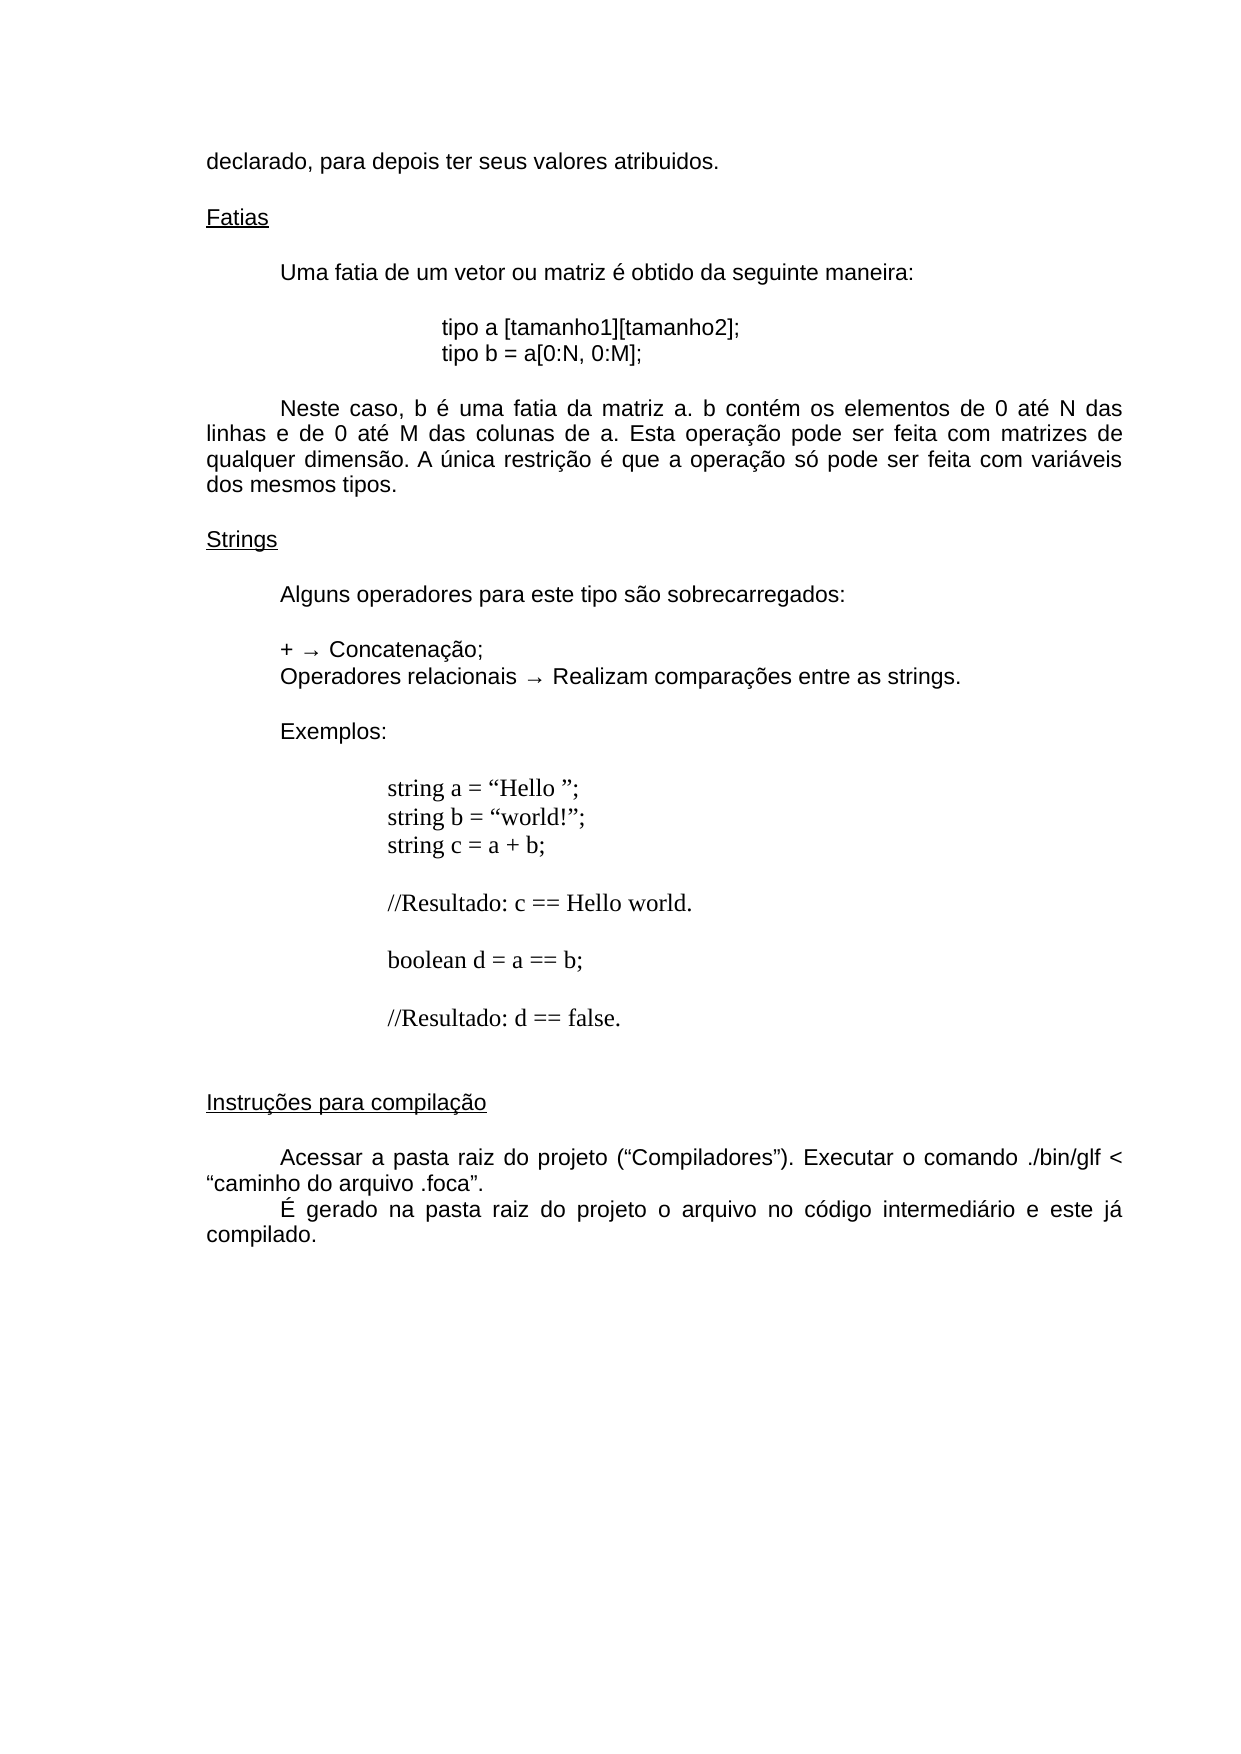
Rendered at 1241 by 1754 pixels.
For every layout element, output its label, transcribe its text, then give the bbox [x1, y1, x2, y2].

text Instruções para compilação [206, 1089, 1123, 1116]
text Uma fatia de um vetor ou matriz é obtido da seguinte maneira: [206, 258, 1123, 285]
text Operadores relacionais → Realizam comparações entre as strings. [206, 663, 1123, 689]
text É gerado na pasta raiz do projeto o arquivo no código intermediário e este já compilado. [206, 1196, 1123, 1248]
text boolean d = a == b; [387, 945, 1123, 974]
text string a = “Hello ”; [387, 773, 1123, 802]
text declarado, para depois ter seus valores atribuidos. [206, 148, 1123, 175]
text string b = “world!”; [387, 802, 1123, 830]
text Alguns operadores para este tipo são sobrecarregados: [206, 581, 1123, 608]
text Strings [206, 526, 1123, 552]
text Neste caso, b é uma fatia da matriz a. b contém os elementos de 0 até N das linhas e de 0 até M das colunas de a. Esta operação pode ser feita com matrizes de qualquer dimensão. A única restrição é que a operação só pode ser feita com variáveis dos mesmos tipos. [206, 395, 1123, 497]
text + → Concatenação; [206, 636, 1123, 663]
text string c = a + b; [387, 830, 1123, 859]
text //Resultado: d == false. [387, 1003, 1123, 1032]
text tipo b = a[0:N, 0:M]; [442, 340, 1123, 366]
text Acessar a pasta raiz do projeto (“Compiladores”). Executar o comando ./bin/glf < “caminho do arquivo .foca”. [206, 1144, 1123, 1196]
text Fatias [206, 203, 1123, 230]
text Exemplos: [206, 718, 1123, 744]
text //Resultado: c == Hello world. [387, 888, 1123, 917]
text tipo a [tamanho1][tamanho2]; [442, 314, 1123, 340]
